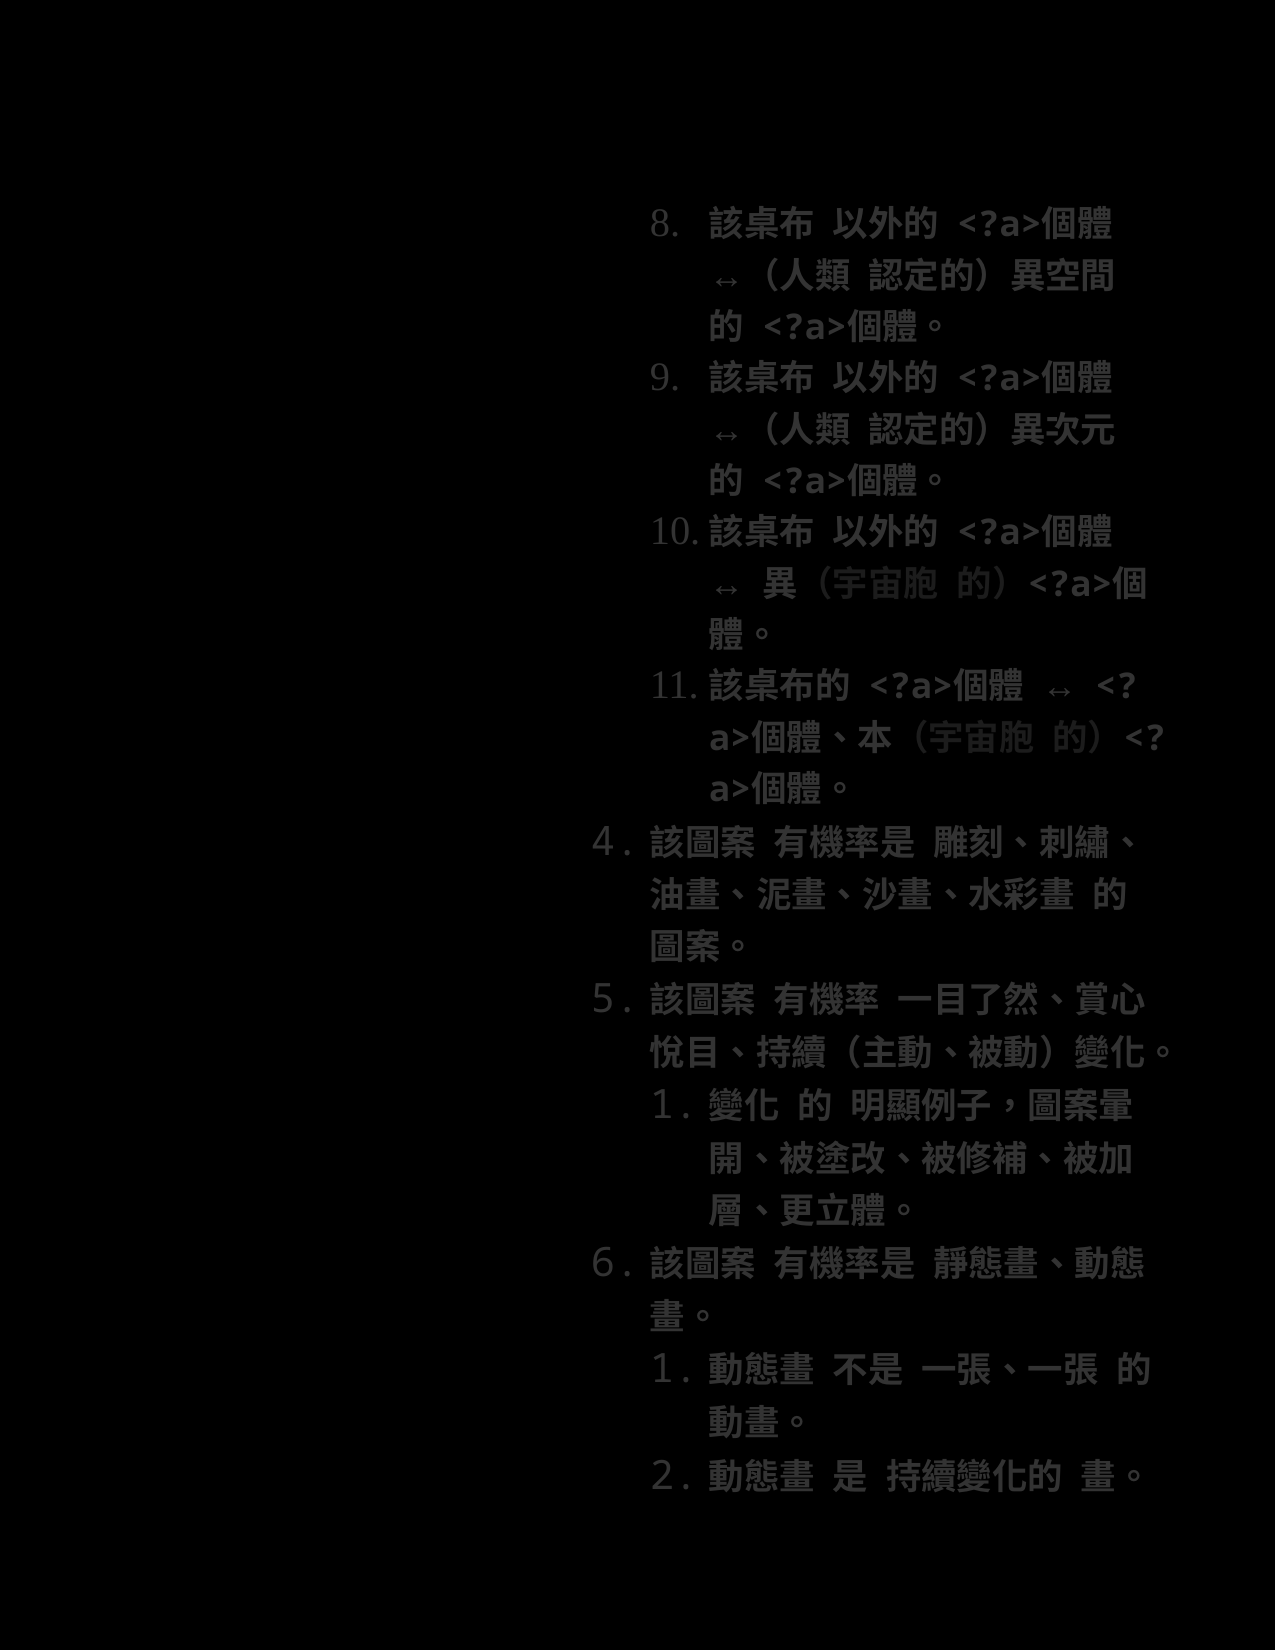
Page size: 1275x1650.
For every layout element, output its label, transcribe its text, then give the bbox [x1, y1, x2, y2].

list 變化 的 明顯例子，圖案暈開、被塗改、被修補、被加層、更立體。 [649, 1076, 1157, 1233]
list 該桌布 以外的 <?a>個體 ↔ 異（宇宙胞 的）<?a>個體。 [649, 504, 1157, 658]
list 該桌布的 <?a>個體 ↔ <?a>個體、本（宇宙胞 的）<?a>個體。 [649, 658, 1157, 812]
list 該桌布 以外的 <?a>個體 ↔（人類 認定的）異空間 的 <?a>個體。 [649, 196, 1157, 350]
list 動態畫 不是 一張、一張 的 動畫。 [649, 1340, 1157, 1446]
list 該桌布 以外的 <?a>個體 ↔（人類 認定的）異次元 的 <?a>個體。 [649, 350, 1157, 504]
list 動態畫 是 持續變化的 畫。 [649, 1446, 1157, 1501]
list 該圖案 有機率是 靜態畫、動態畫。 [591, 1233, 1157, 1340]
list 該圖案 有機率是 雕刻、刺繡、油畫、泥畫、沙畫、水彩畫 的 圖案。 [591, 812, 1157, 969]
list 該圖案 有機率 一目了然、賞心悅目、持續（主動、被動）變化。 [591, 969, 1157, 1076]
